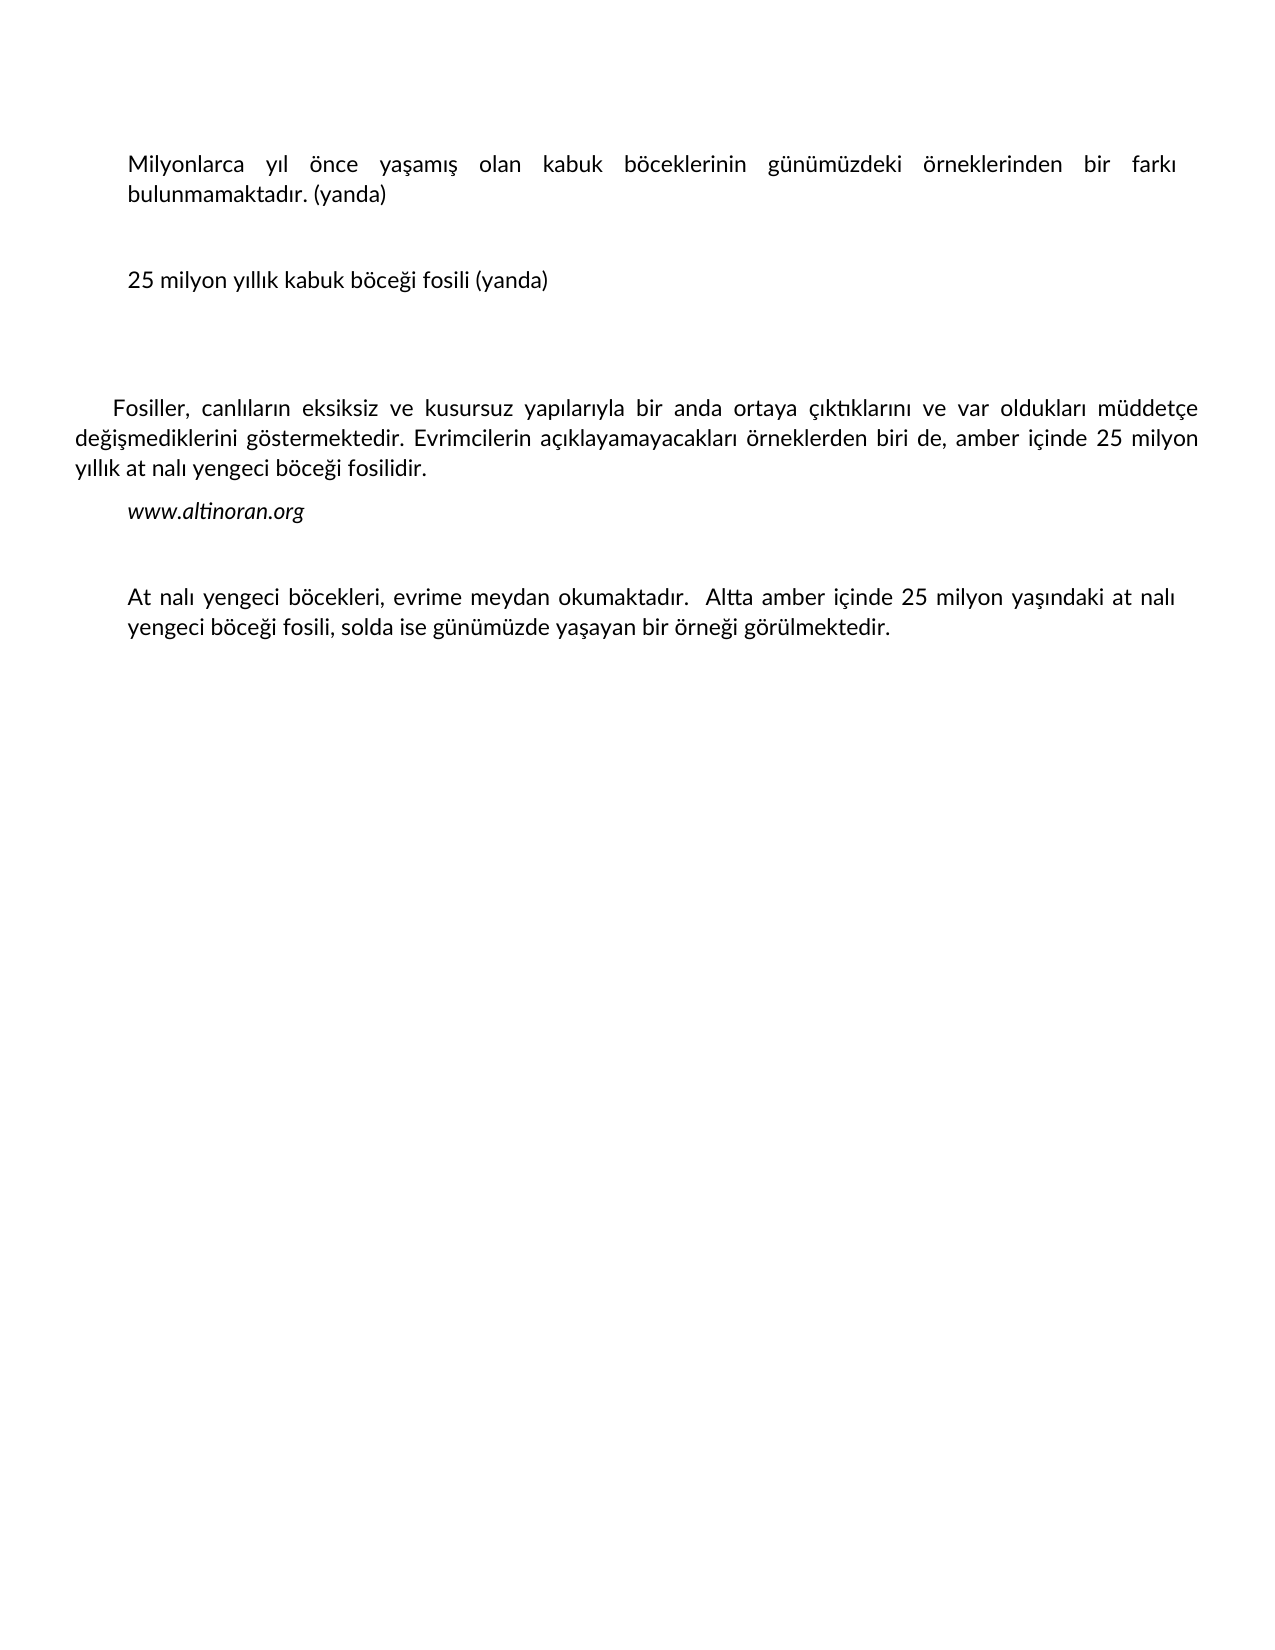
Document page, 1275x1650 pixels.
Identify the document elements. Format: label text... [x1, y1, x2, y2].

text www.altinoran.org [127, 497, 1177, 524]
text Fosiller, canlıların eksiksiz ve kusursuz yapılarıyla bir anda ortaya çıktıklarını ve var oldukları müddetçe değişmediklerini göstermektedir. Evrimcilerin açıklayamayacakları örneklerden biri de, amber içinde 25 milyon yıllık at nalı yengeci böceği fosilidir. [75, 394, 1200, 482]
text 25 milyon yıllık kabuk böceği fosili (yanda) [127, 266, 1177, 293]
text Milyonlarca yıl önce yaşamış olan kabuk böceklerinin günümüzdeki örneklerinden bir farkı bulunmamaktadır. (yanda) [127, 150, 1177, 208]
text At nalı yengeci böcekleri, evrime meydan okumaktadır. Altta amber içinde 25 milyon yaşındaki at nalı yengeci böceği fosili, solda ise günümüzde yaşayan bir örneği görülmektedir. [127, 582, 1177, 640]
